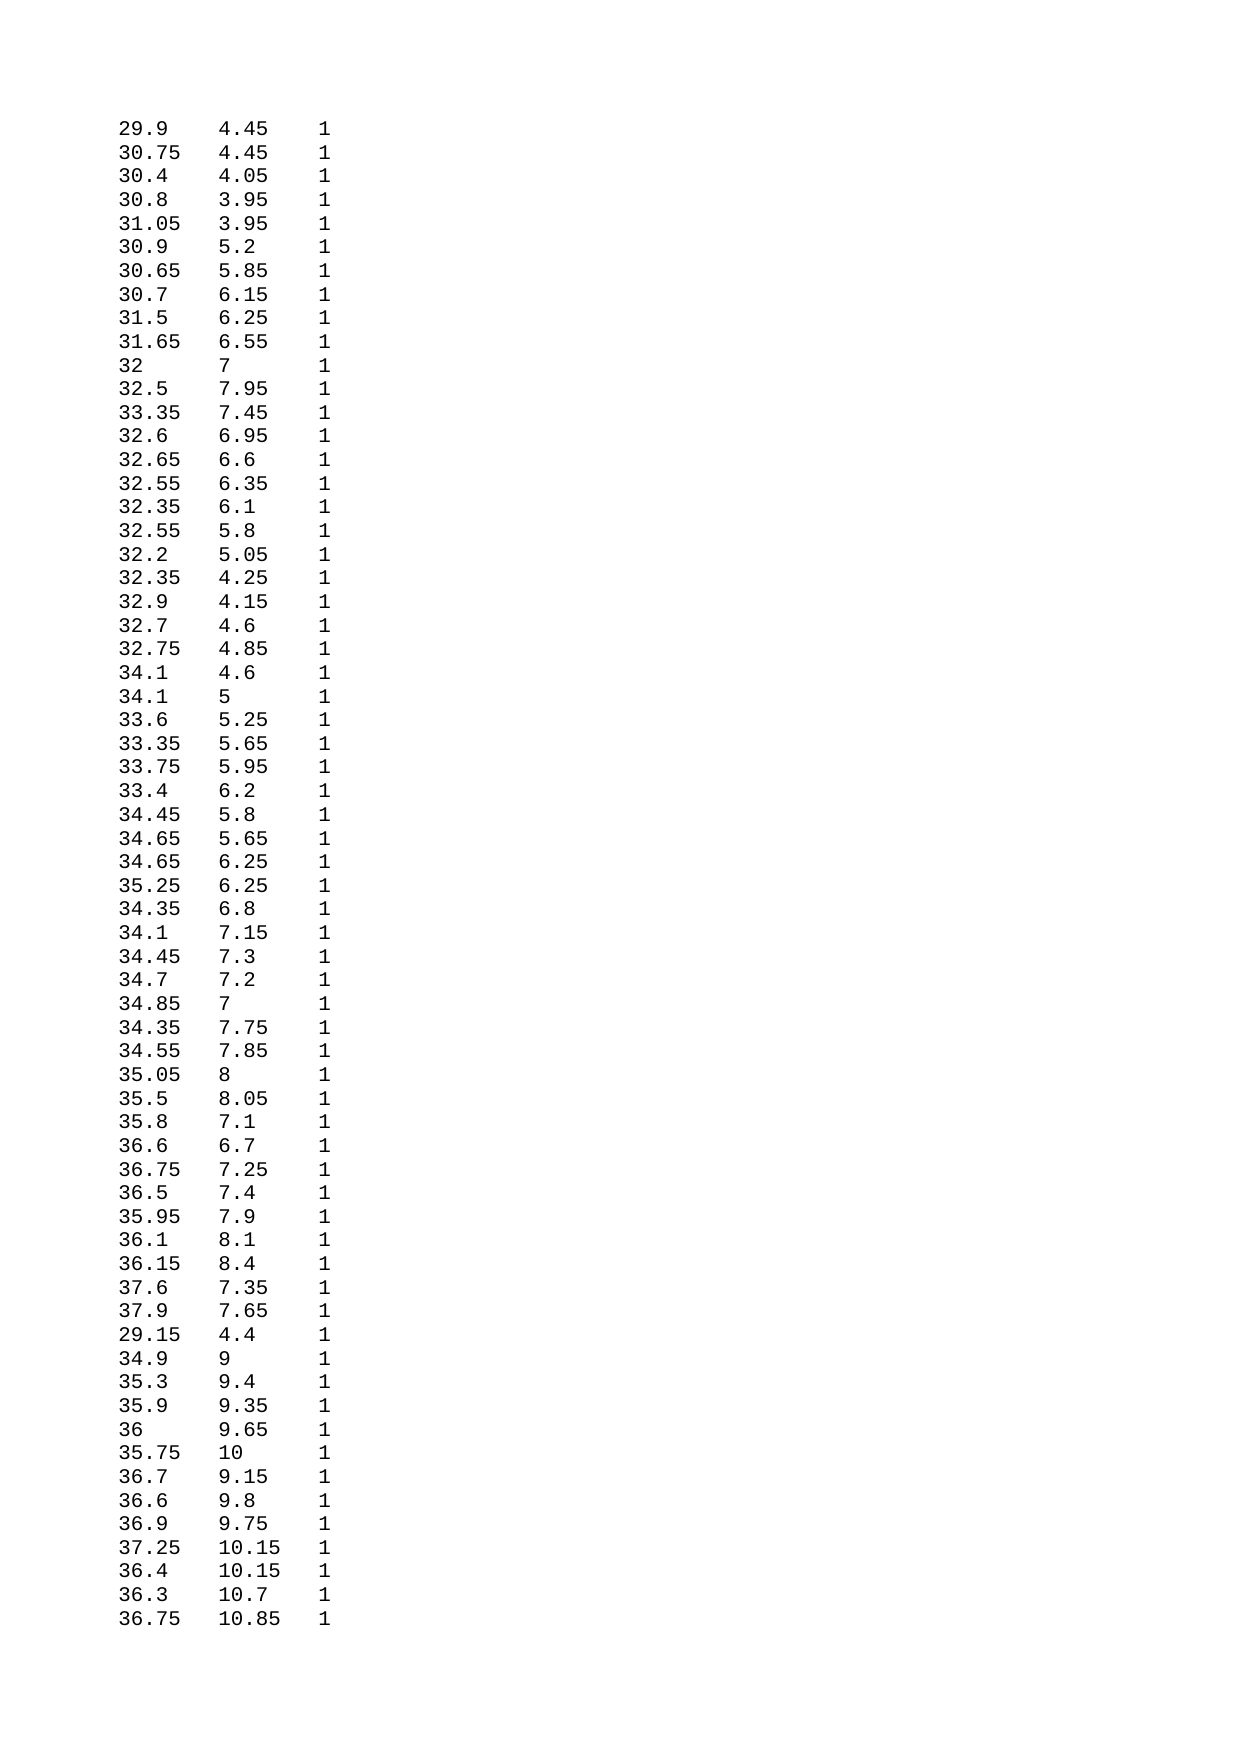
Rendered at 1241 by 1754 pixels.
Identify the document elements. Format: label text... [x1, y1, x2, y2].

text 34.65 6.25 1 [118, 851, 1122, 875]
text 32.35 4.25 1 [118, 567, 1122, 591]
text 36.1 8.1 1 [118, 1229, 1122, 1253]
text 36.15 8.4 1 [118, 1253, 1122, 1277]
text 31.5 6.25 1 [118, 307, 1122, 331]
text 35.25 6.25 1 [118, 875, 1122, 898]
text 37.9 7.65 1 [118, 1300, 1122, 1324]
text 36.6 9.8 1 [118, 1489, 1122, 1513]
text 30.75 4.45 1 [118, 142, 1122, 165]
text 33.4 6.2 1 [118, 780, 1122, 804]
text 36.3 10.7 1 [118, 1584, 1122, 1608]
text 30.4 4.05 1 [118, 165, 1122, 189]
text 34.1 4.6 1 [118, 662, 1122, 686]
text 33.6 5.25 1 [118, 709, 1122, 733]
text 37.25 10.15 1 [118, 1537, 1122, 1561]
text 35.05 8 1 [118, 1064, 1122, 1088]
text 32.7 4.6 1 [118, 615, 1122, 638]
text 34.35 7.75 1 [118, 1017, 1122, 1040]
text 35.3 9.4 1 [118, 1371, 1122, 1395]
text 32.6 6.95 1 [118, 426, 1122, 449]
text 32.65 6.6 1 [118, 449, 1122, 473]
text 30.65 5.85 1 [118, 260, 1122, 284]
text 32.2 5.05 1 [118, 544, 1122, 567]
text 30.8 3.95 1 [118, 189, 1122, 213]
text 29.15 4.4 1 [118, 1324, 1122, 1348]
text 36.4 10.15 1 [118, 1561, 1122, 1584]
text 36.7 9.15 1 [118, 1466, 1122, 1489]
text 32.75 4.85 1 [118, 638, 1122, 662]
text 29.9 4.45 1 [118, 118, 1122, 142]
text 34.35 6.8 1 [118, 898, 1122, 922]
text 34.1 7.15 1 [118, 922, 1122, 946]
text 34.1 5 1 [118, 686, 1122, 709]
text 36.75 7.25 1 [118, 1158, 1122, 1182]
text 34.85 7 1 [118, 993, 1122, 1017]
text 32.55 5.8 1 [118, 520, 1122, 544]
text 35.8 7.1 1 [118, 1111, 1122, 1135]
text 35.95 7.9 1 [118, 1206, 1122, 1229]
text 32.55 6.35 1 [118, 473, 1122, 496]
text 36.5 7.4 1 [118, 1182, 1122, 1206]
text 31.65 6.55 1 [118, 331, 1122, 354]
text 35.5 8.05 1 [118, 1088, 1122, 1111]
text 31.05 3.95 1 [118, 213, 1122, 236]
text 36.75 10.85 1 [118, 1608, 1122, 1631]
text 32.5 7.95 1 [118, 378, 1122, 402]
text 34.7 7.2 1 [118, 969, 1122, 993]
text 33.35 7.45 1 [118, 402, 1122, 426]
text 36 9.65 1 [118, 1419, 1122, 1442]
text 33.75 5.95 1 [118, 757, 1122, 780]
text 34.45 7.3 1 [118, 946, 1122, 969]
text 30.9 5.2 1 [118, 236, 1122, 260]
text 32.35 6.1 1 [118, 496, 1122, 520]
text 32 7 1 [118, 354, 1122, 378]
text 36.6 6.7 1 [118, 1135, 1122, 1158]
text 34.45 5.8 1 [118, 804, 1122, 827]
text 32.9 4.15 1 [118, 591, 1122, 615]
text 34.55 7.85 1 [118, 1040, 1122, 1064]
text 35.75 10 1 [118, 1442, 1122, 1466]
text 37.6 7.35 1 [118, 1277, 1122, 1300]
text 35.9 9.35 1 [118, 1395, 1122, 1419]
text 36.9 9.75 1 [118, 1513, 1122, 1537]
text 33.35 5.65 1 [118, 733, 1122, 757]
text 34.65 5.65 1 [118, 827, 1122, 851]
text 30.7 6.15 1 [118, 284, 1122, 307]
text 34.9 9 1 [118, 1348, 1122, 1371]
